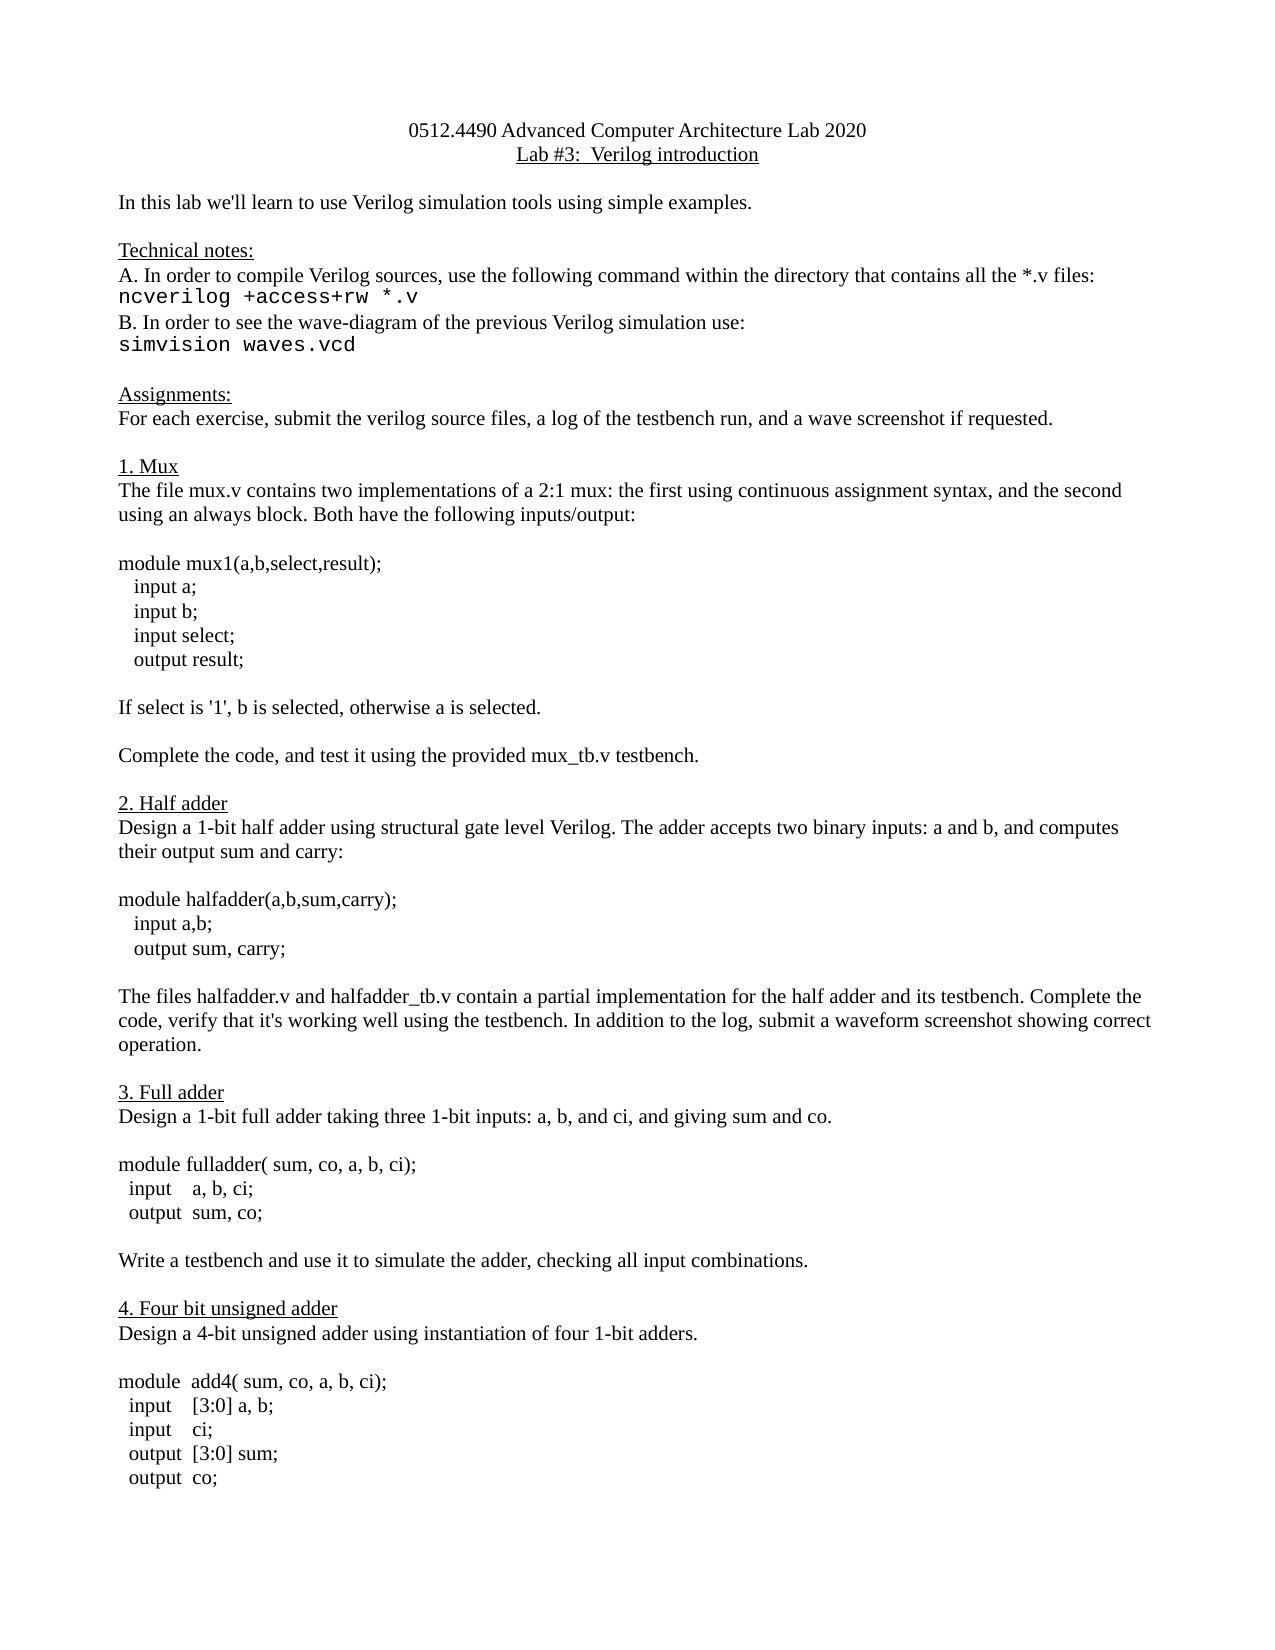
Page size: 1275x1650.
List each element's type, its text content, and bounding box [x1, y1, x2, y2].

text input a; [118, 574, 1157, 598]
text input [3:0] a, b; [118, 1393, 1157, 1417]
text B. In order to see the wave-diagram of the previous Verilog simulation use: [118, 310, 1157, 334]
text ncverilog +access+rw *.v [118, 287, 1157, 310]
text In this lab we'll learn to use Verilog simulation tools using simple examples. [118, 190, 1157, 214]
text input b; [118, 598, 1157, 623]
text 2. Half adder [118, 791, 1157, 815]
text module halfadder(a,b,sum,carry); [118, 887, 1157, 911]
text The files halfadder.v and halfadder_tb.v contain a partial implementation for the half adder and its testbench. Complete the code, verify that it's working well using the testbench. In addition to the log, submit a waveform screenshot showing correct operation. [118, 983, 1157, 1056]
text output sum, carry; [118, 935, 1157, 959]
text input a, b, ci; [118, 1176, 1157, 1200]
text module add4( sum, co, a, b, ci); [118, 1368, 1157, 1393]
text The file mux.v contains two implementations of a 2:1 mux: the first using continuous assignment syntax, and the second using an always block. Both have the following inputs/output: [118, 478, 1157, 526]
text Lab #3: Verilog introduction [118, 142, 1157, 166]
text Design a 1-bit half adder using structural gate level Verilog. The adder accepts two binary inputs: a and b, and computes their output sum and carry: [118, 815, 1157, 863]
text Design a 1-bit full adder taking three 1-bit inputs: a, b, and ci, and giving sum and co. [118, 1104, 1157, 1128]
text 4. Four bit unsigned adder [118, 1296, 1157, 1320]
text Technical notes: [118, 238, 1157, 262]
text If select is '1', b is selected, otherwise a is selected. [118, 695, 1157, 719]
text For each exercise, submit the verilog source files, a log of the testbench run, and a wave screenshot if requested. [118, 406, 1157, 430]
text simvision waves.vcd [118, 334, 1157, 358]
text input ci; [118, 1417, 1157, 1441]
text Complete the code, and test it using the provided mux_tb.v testbench. [118, 743, 1157, 767]
text Write a testbench and use it to simulate the adder, checking all input combinations. [118, 1248, 1157, 1272]
text 1. Mux [118, 454, 1157, 478]
text A. In order to compile Verilog sources, use the following command within the directory that contains all the *.v files: [118, 262, 1157, 287]
text input a,b; [118, 911, 1157, 935]
text output [3:0] sum; [118, 1441, 1157, 1465]
text Assignments: [118, 382, 1157, 406]
text output sum, co; [118, 1200, 1157, 1224]
text input select; [118, 623, 1157, 647]
text output co; [118, 1465, 1157, 1489]
text module fulladder( sum, co, a, b, ci); [118, 1152, 1157, 1176]
text Design a 4-bit unsigned adder using instantiation of four 1-bit adders. [118, 1320, 1157, 1344]
text output result; [118, 647, 1157, 671]
text 0512.4490 Advanced Computer Architecture Lab 2020 [118, 118, 1157, 142]
text 3. Full adder [118, 1080, 1157, 1104]
text module mux1(a,b,select,result); [118, 550, 1157, 574]
